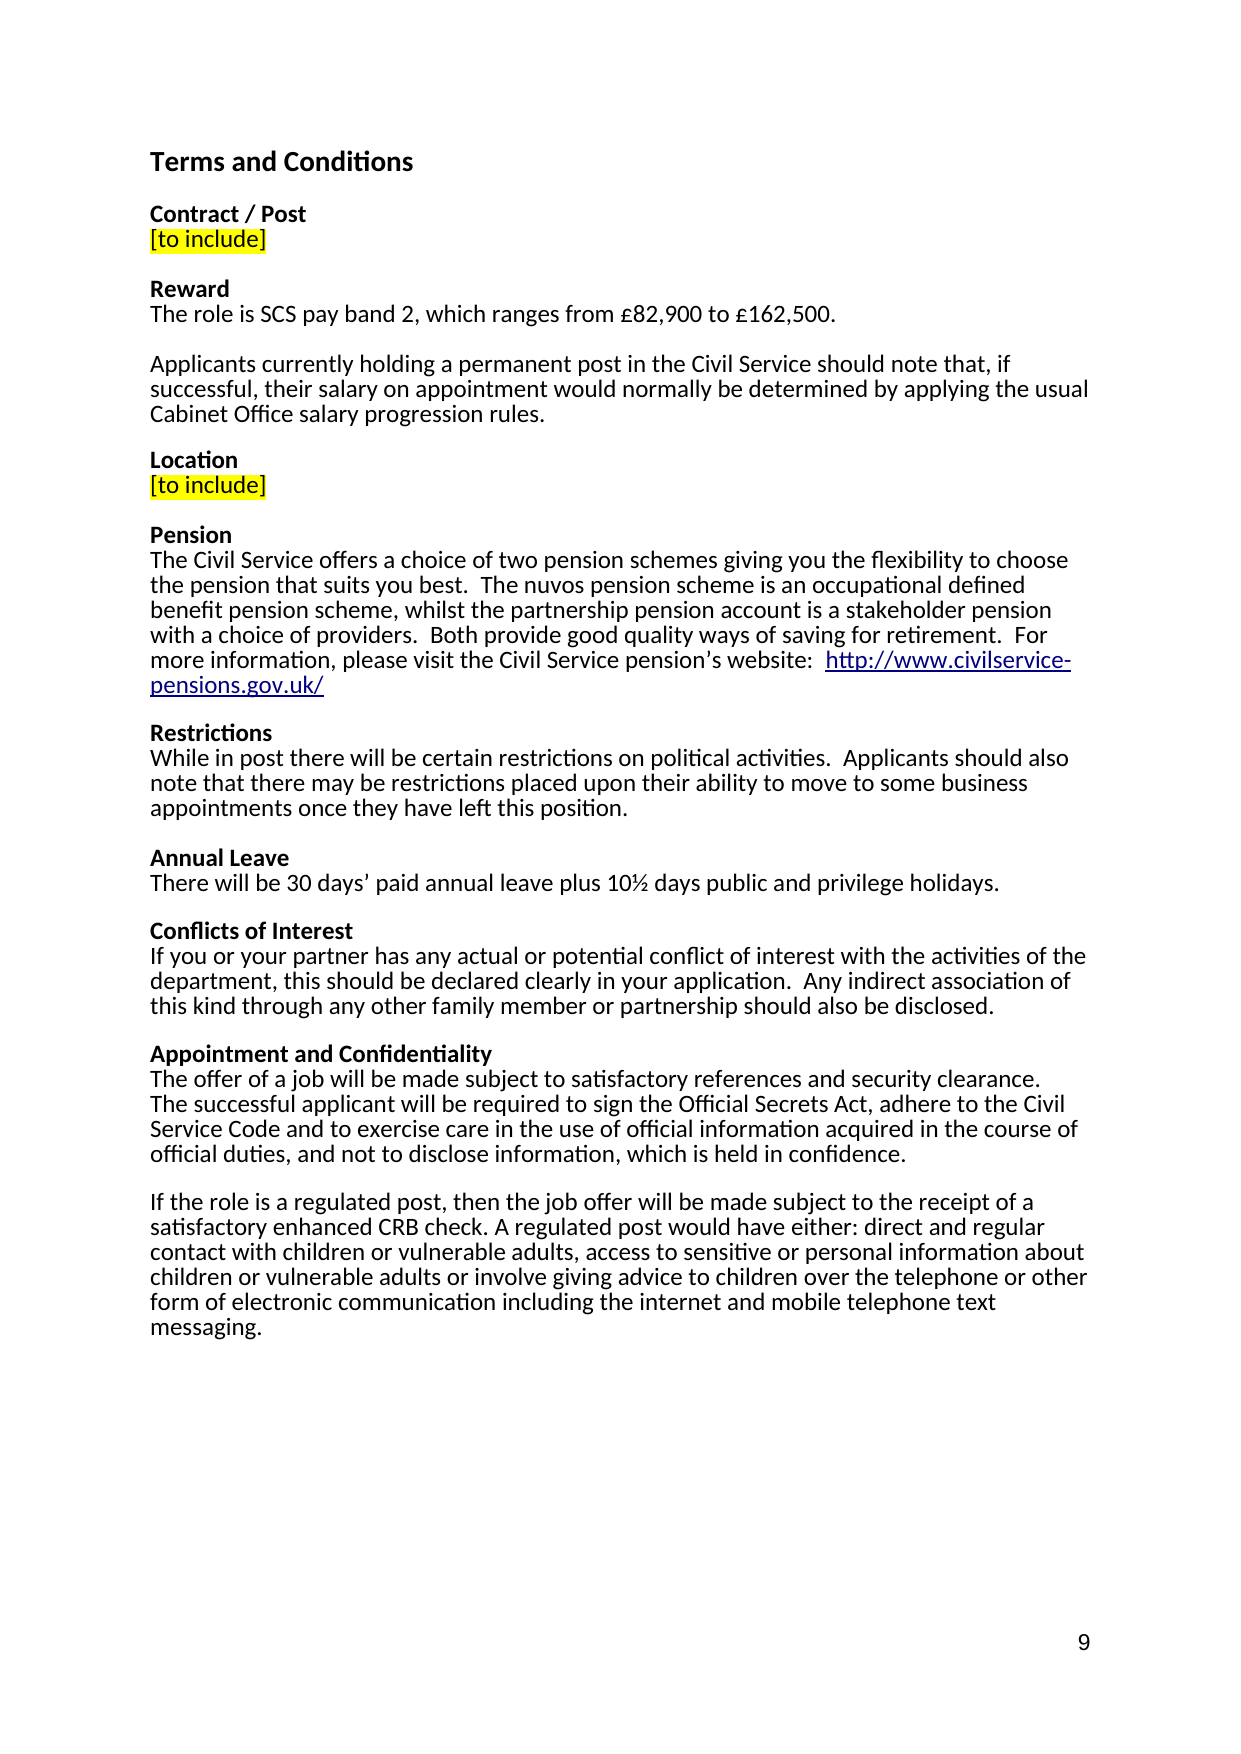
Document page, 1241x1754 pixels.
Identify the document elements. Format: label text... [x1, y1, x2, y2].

text Pension The Civil Service offers a choice of two pension schemes giving you the flexibility to choose the pension that suits you best. The nuvos pension scheme is an occupational defined benefit pension scheme, whilst the partnership pension account is a stakeholder pension with a choice of providers. Both provide good quality ways of saving for retirement. For more information, please visit the Civil Service pension’s website: http://www.civilservice-pensions.gov.uk/ [150, 525, 1090, 723]
text Contract / Post [to include] [150, 204, 1090, 254]
text Restrictions While in post there will be certain restrictions on political activities. Applicants should also note that there may be restrictions placed upon their ability to move to some business appointments once they have left this position. Annual Leave There will be 30 days’ paid annual leave plus 10½ days public and privilege holidays. [150, 723, 1090, 921]
text Appointment and Confidentiality The offer of a job will be made subject to satisfactory references and security clearance. The successful applicant will be required to sign the Official Secrets Act, adhere to the Civil Service Code and to exercise care in the use of official information acquired in the course of official duties, and not to disclose information, which is held in confidence. [150, 1044, 1090, 1192]
text Reward The role is SCS pay band 2, which ranges from £82,900 to £162,500. [150, 279, 1090, 329]
text [to include] [150, 475, 1090, 500]
text Applicants currently holding a permanent post in the Civil Service should note that, if successful, their salary on appointment would normally be determined by applying the usual Cabinet Office salary progression rules. [150, 354, 1090, 429]
text Terms and Conditions [150, 150, 1090, 179]
text If the role is a regulated post, then the job offer will be made subject to the receipt of a satisfactory enhanced CRB check. A regulated post would have either: direct and regular contact with children or vulnerable adults, access to sensitive or personal information about children or vulnerable adults or involve giving advice to children over the telephone or other form of electronic communication including the internet and mobile telephone text messaging. [150, 1192, 1090, 1342]
text Location [150, 450, 1090, 475]
text If you or your partner has any actual or potential conflict of interest with the activities of the department, this should be declared clearly in your application. Any indirect association of this kind through any other family member or partnership should also be disclosed. [150, 946, 1090, 1044]
text Conflicts of Interest [150, 921, 1090, 946]
